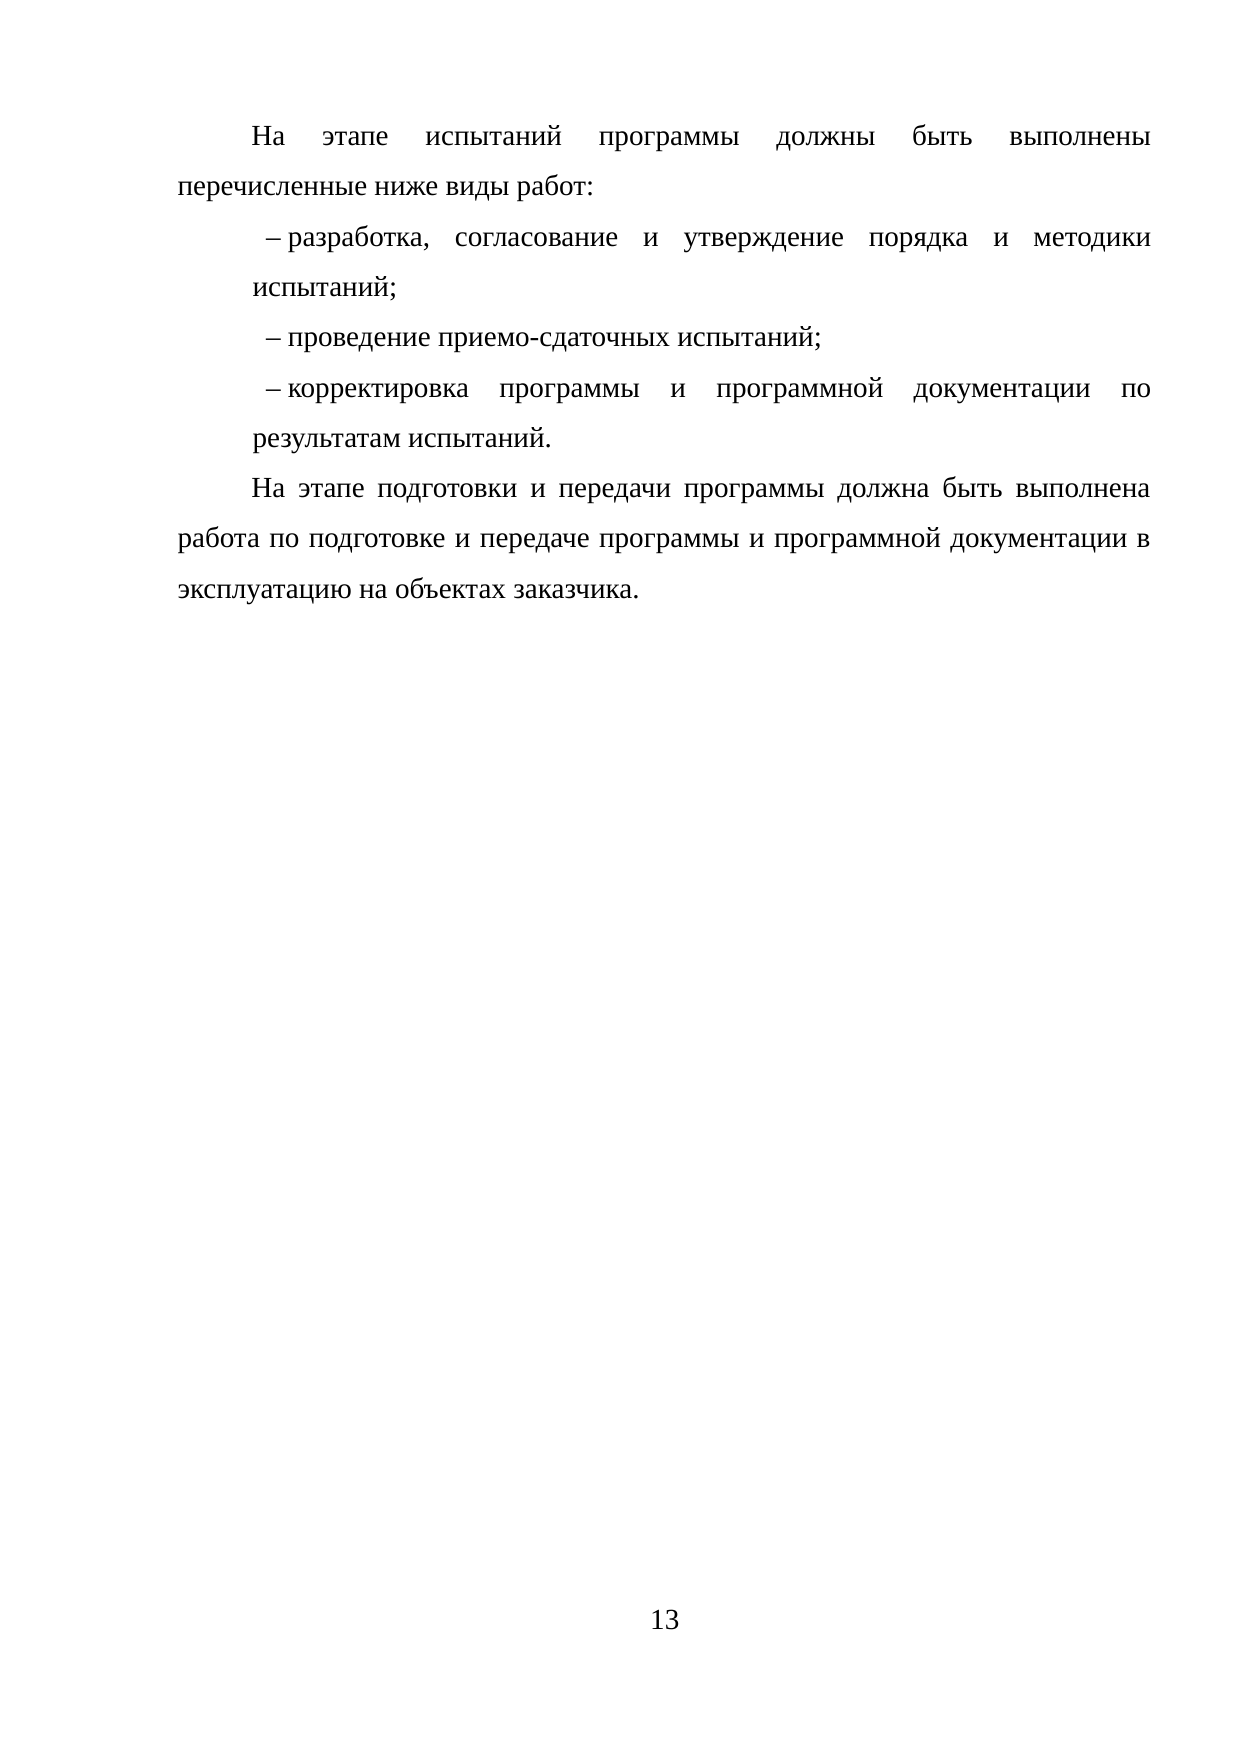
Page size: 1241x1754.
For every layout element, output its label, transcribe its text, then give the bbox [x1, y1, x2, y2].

list корректировка программы и программной документации по результатам испытаний. [252, 370, 1152, 453]
text На этапе испытаний программы должны быть выполнены перечисленные ниже виды работ: [177, 118, 1152, 202]
list проведение приемо-сдаточных испытаний; [252, 319, 1152, 353]
text На этапе подготовки и передачи программы должна быть выполнена работа по подготовке и передаче программы и программной документации в эксплуатацию на объектах заказчика. [177, 470, 1152, 604]
list разработка, согласование и утверждение порядка и методики испытаний; [252, 219, 1152, 303]
